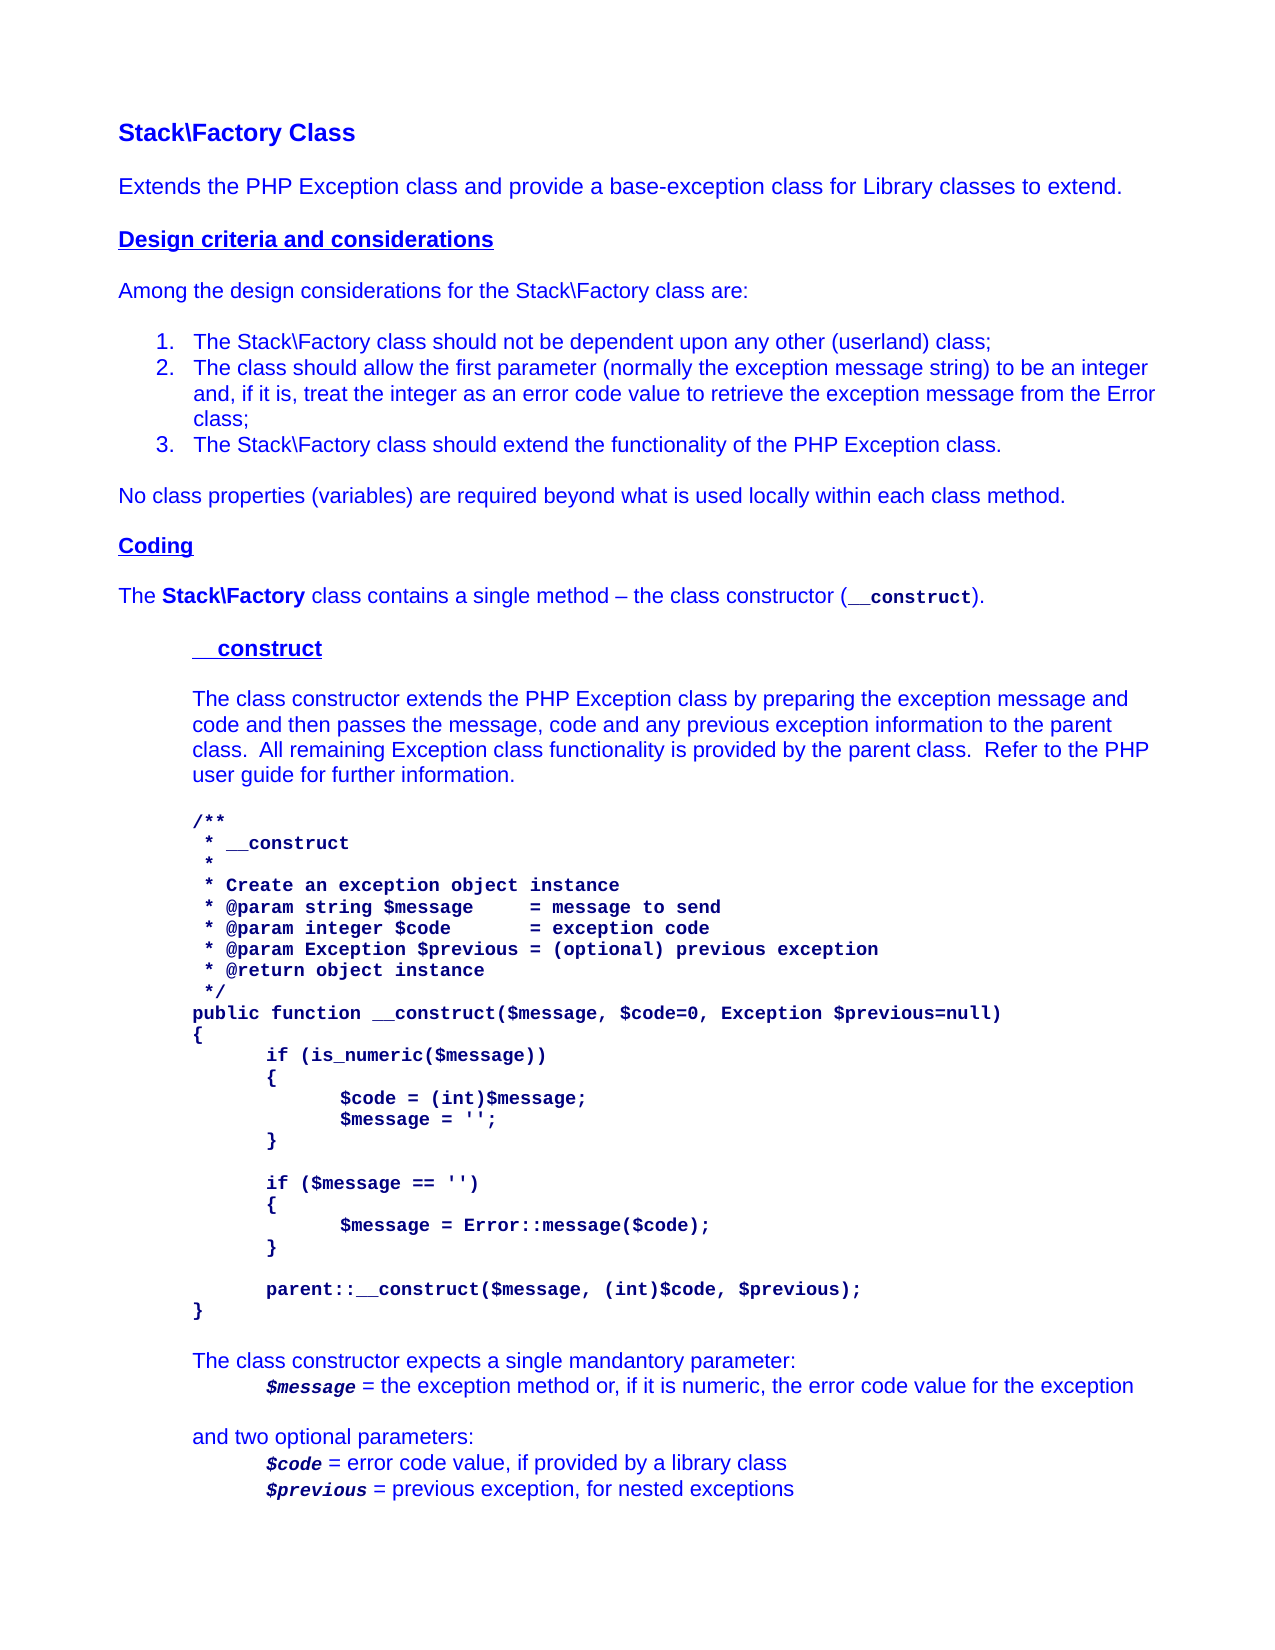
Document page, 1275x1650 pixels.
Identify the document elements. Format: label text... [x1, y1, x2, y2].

text Stack\Factory Class [118, 118, 1157, 147]
text and two optional parameters: [192, 1424, 1157, 1449]
text Among the design considerations for the Stack\Factory class are: [118, 277, 1157, 303]
text * @param string $message = message to send [118, 897, 1157, 919]
text $code = error code value, if provided by a library class [266, 1449, 1157, 1476]
text The Stack\Factory class contains a single method – the class constructor (__construct). [118, 583, 1157, 609]
text */ [118, 982, 1157, 1004]
text if ($message == '') [118, 1174, 1157, 1195]
text $message = ''; [118, 1110, 1157, 1131]
text { [118, 1195, 1157, 1216]
text /** [192, 812, 1157, 834]
text } [118, 1237, 1157, 1259]
list The class should allow the first parameter (normally the exception message string) to be an integer and, if it is, treat the integer as an error code value to retrieve the exception message from the Error class; [156, 354, 1157, 431]
text parent::__construct($message, (int)$code, $previous); [118, 1280, 1157, 1301]
text * __construct [118, 834, 1157, 855]
text __construct [192, 635, 1157, 661]
text { [118, 1025, 1157, 1046]
text The class constructor extends the PHP Exception class by preparing the exception message and code and then passes the message, code and any previous exception information to the parent class. All remaining Exception class functionality is provided by the parent class. Refer to the PHP user guide for further information. [192, 686, 1157, 787]
text $message = the exception method or, if it is numeric, the error code value for the exception [266, 1373, 1157, 1399]
text Extends the PHP Exception class and provide a base-exception class for Library classes to extend. [118, 173, 1157, 199]
text Coding [118, 533, 1157, 558]
text } [118, 1301, 1157, 1322]
text if (is_numeric($message)) [118, 1046, 1157, 1067]
text } [118, 1131, 1157, 1152]
text * @param Exception $previous = (optional) previous exception [118, 940, 1157, 961]
list The Stack\Factory class should extend the functionality of the PHP Exception class. [156, 431, 1157, 457]
text $message = Error::message($code); [118, 1216, 1157, 1237]
text { [118, 1067, 1157, 1089]
text * @param integer $code = exception code [118, 919, 1157, 940]
text $previous = previous exception, for nested exceptions [266, 1476, 1157, 1502]
list The Stack\Factory class should not be dependent upon any other (userland) class; [156, 328, 1157, 354]
text $code = (int)$message; [118, 1089, 1157, 1110]
text * @return object instance [118, 961, 1157, 982]
text Design criteria and considerations [118, 226, 1157, 252]
text public function __construct($message, $code=0, Exception $previous=null) [118, 1004, 1157, 1025]
text No class properties (variables) are required beyond what is used locally within each class method. [118, 483, 1157, 508]
text * Create an exception object instance [118, 876, 1157, 897]
text * [118, 855, 1157, 876]
text The class constructor expects a single mandantory parameter: [192, 1348, 1157, 1373]
